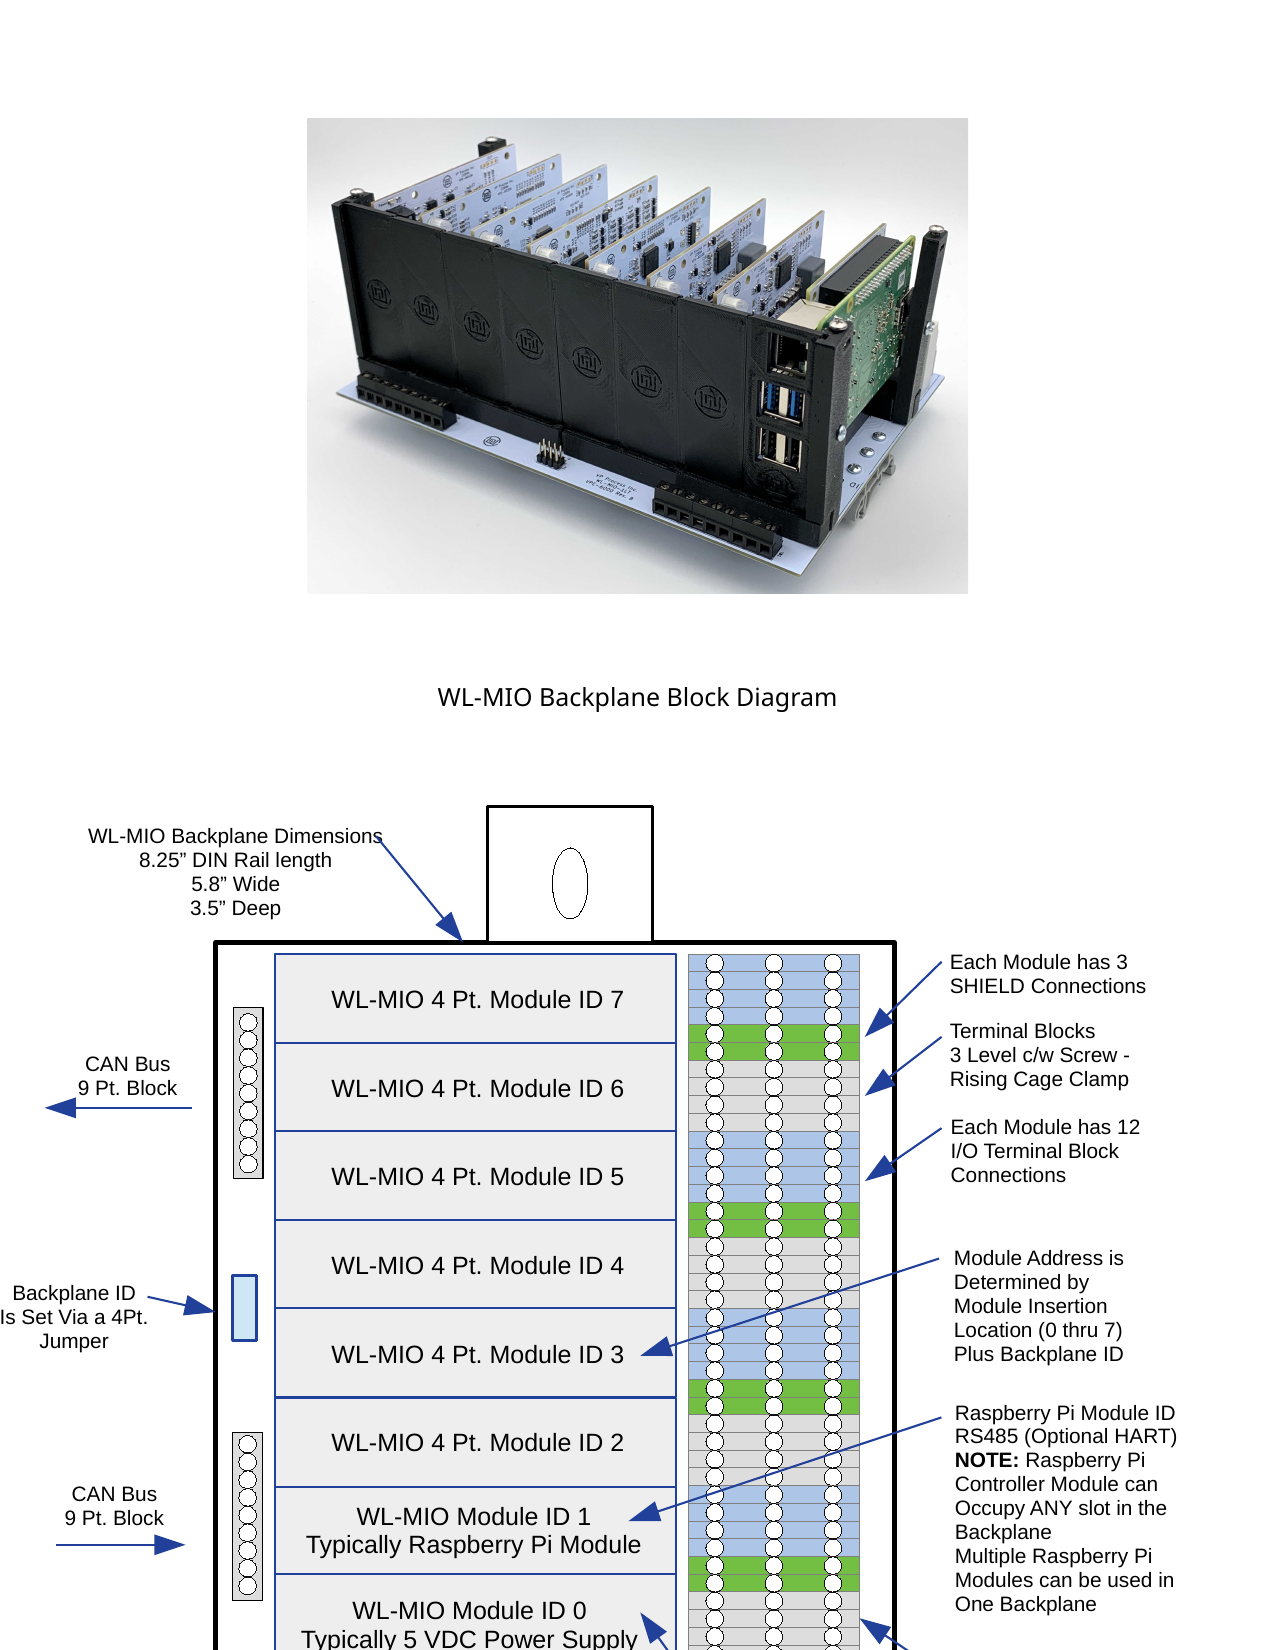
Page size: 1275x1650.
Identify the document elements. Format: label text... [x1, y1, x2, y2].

picture [307, 118, 969, 594]
text WL-MIO Backplane Block Diagram [118, 679, 1157, 713]
